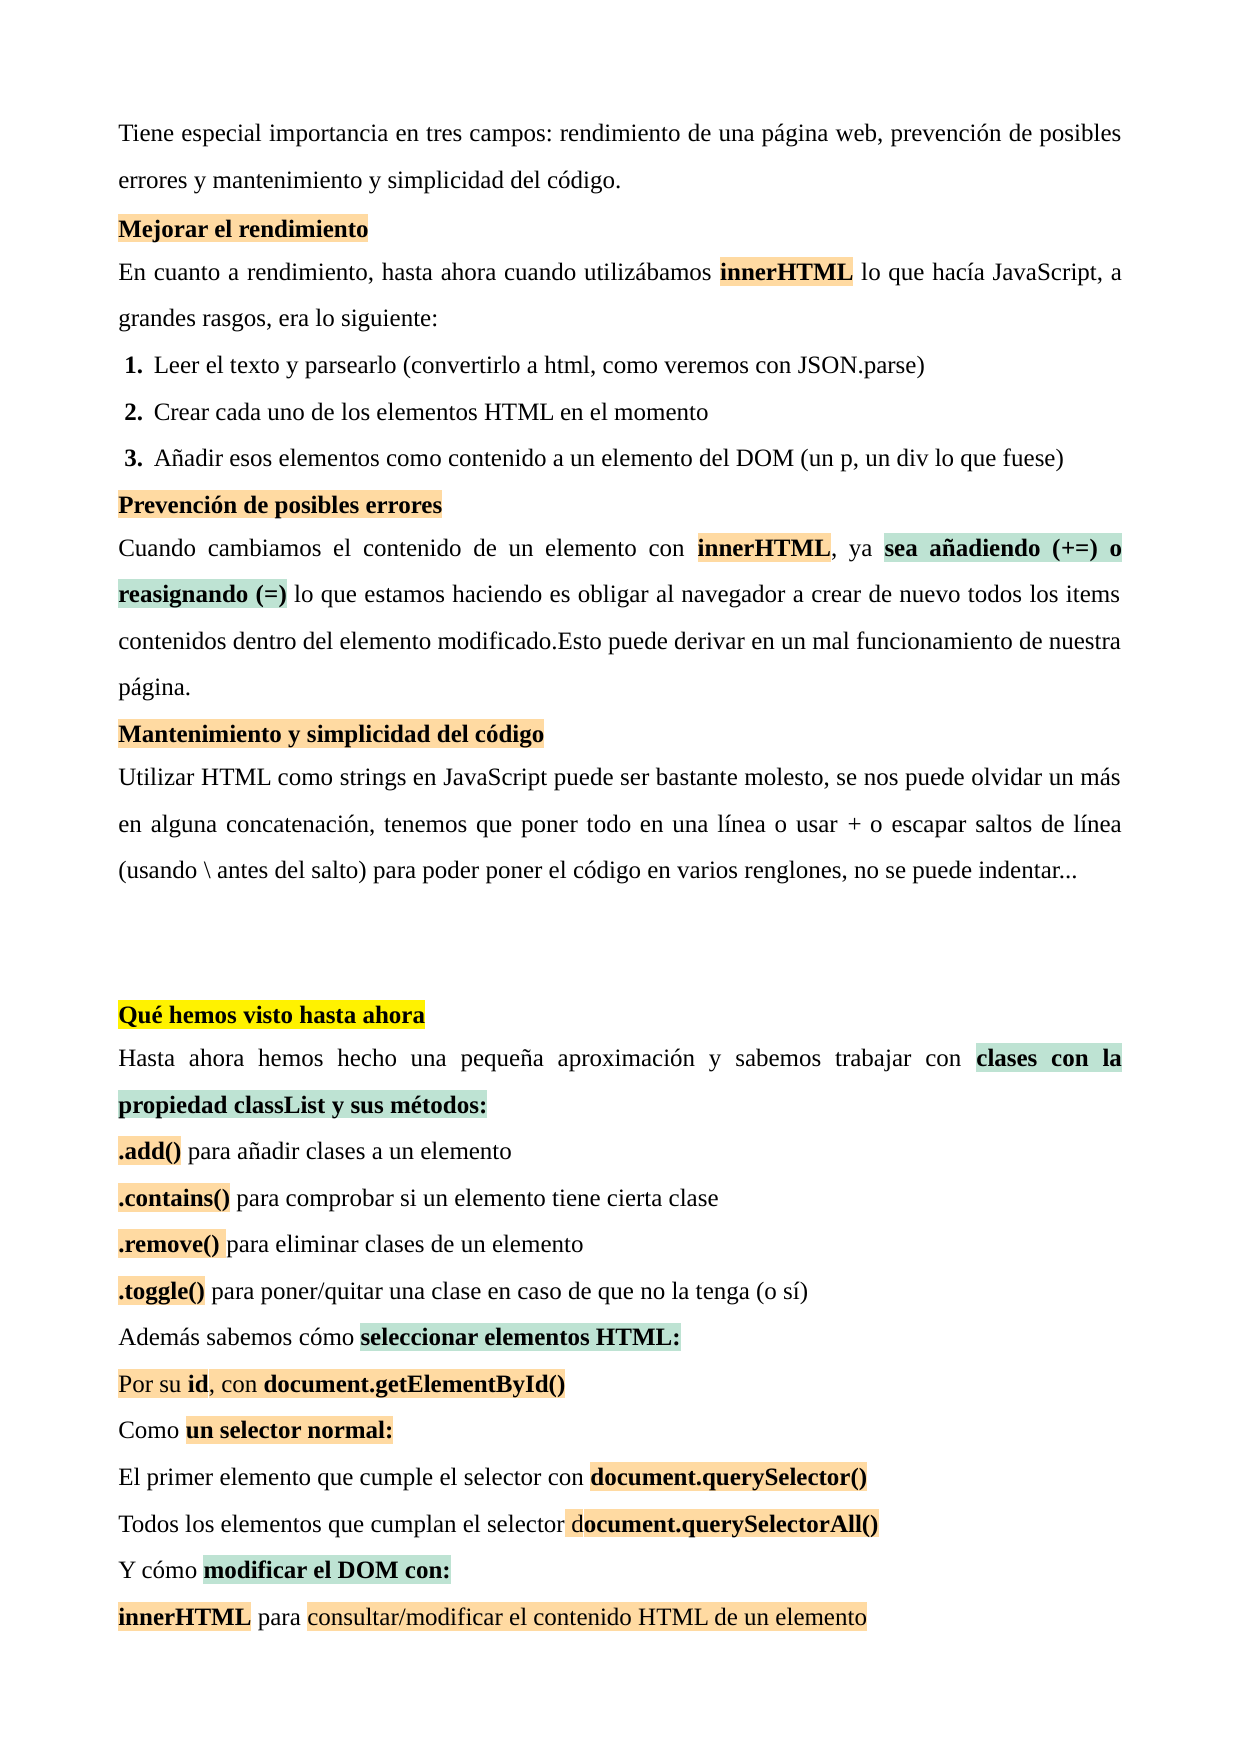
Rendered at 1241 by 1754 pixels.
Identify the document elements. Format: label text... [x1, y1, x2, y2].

text En cuanto a rendimiento, hasta ahora cuando utilizábamos innerHTML lo que hacía JavaScript, a grandes rasgos, era lo siguiente: [118, 257, 1122, 332]
subtitle Prevención de posibles errores [118, 490, 1122, 518]
text innerHTML para consultar/modificar el contenido HTML de un elemento [118, 1602, 1122, 1631]
text Además sabemos cómo seleccionar elementos HTML: [118, 1322, 1122, 1351]
subtitle Mejorar el rendimiento [118, 214, 1122, 242]
text Cuando cambiamos el contenido de un elemento con innerHTML, ya sea añadiendo (+=) o reasignando (=) lo que estamos haciendo es obligar al navegador a crear de nuevo todos los items contenidos dentro del elemento modificado.Esto puede derivar en un mal funcionamiento de nuestra página. [118, 533, 1122, 701]
text Por su id, con document.getElementById() [118, 1369, 1122, 1398]
text .remove() para eliminar clases de un elemento [118, 1229, 1122, 1258]
subtitle Qué hemos visto hasta ahora [118, 1000, 1122, 1029]
text Y cómo modificar el DOM con: [118, 1555, 1122, 1584]
list Crear cada uno de los elementos HTML en el momento [153, 397, 1122, 425]
text .add() para añadir clases a un elemento [118, 1136, 1122, 1165]
text .toggle() para poner/quitar una clase en caso de que no la tenga (o sí) [118, 1276, 1122, 1305]
text Como un selector normal: [118, 1416, 1122, 1444]
text Hasta ahora hemos hecho una pequeña aproximación y sabemos trabajar con clases con la propiedad classList y sus métodos: [118, 1043, 1122, 1118]
list Leer el texto y parsearlo (convertirlo a html, como veremos con JSON.parse) [153, 350, 1122, 379]
subtitle Mantenimiento y simplicidad del código [118, 719, 1122, 748]
text Todos los elementos que cumplan el selector document.querySelectorAll() [118, 1509, 1122, 1537]
text El primer elemento que cumple el selector con document.querySelector() [118, 1462, 1122, 1491]
text .contains() para comprobar si un elemento tiene cierta clase [118, 1183, 1122, 1212]
list Añadir esos elementos como contenido a un elemento del DOM (un p, un div lo que fuese) [153, 443, 1122, 472]
text Utilizar HTML como strings en JavaScript puede ser bastante molesto, se nos puede olvidar un más en alguna concatenación, tenemos que poner todo en una línea o usar + o escapar saltos de línea (usando \ antes del salto) para poder poner el código en varios renglones, no se puede indentar... [118, 762, 1122, 884]
text Tiene especial importancia en tres campos: rendimiento de una página web, prevención de posibles errores y mantenimiento y simplicidad del código. [118, 118, 1122, 193]
